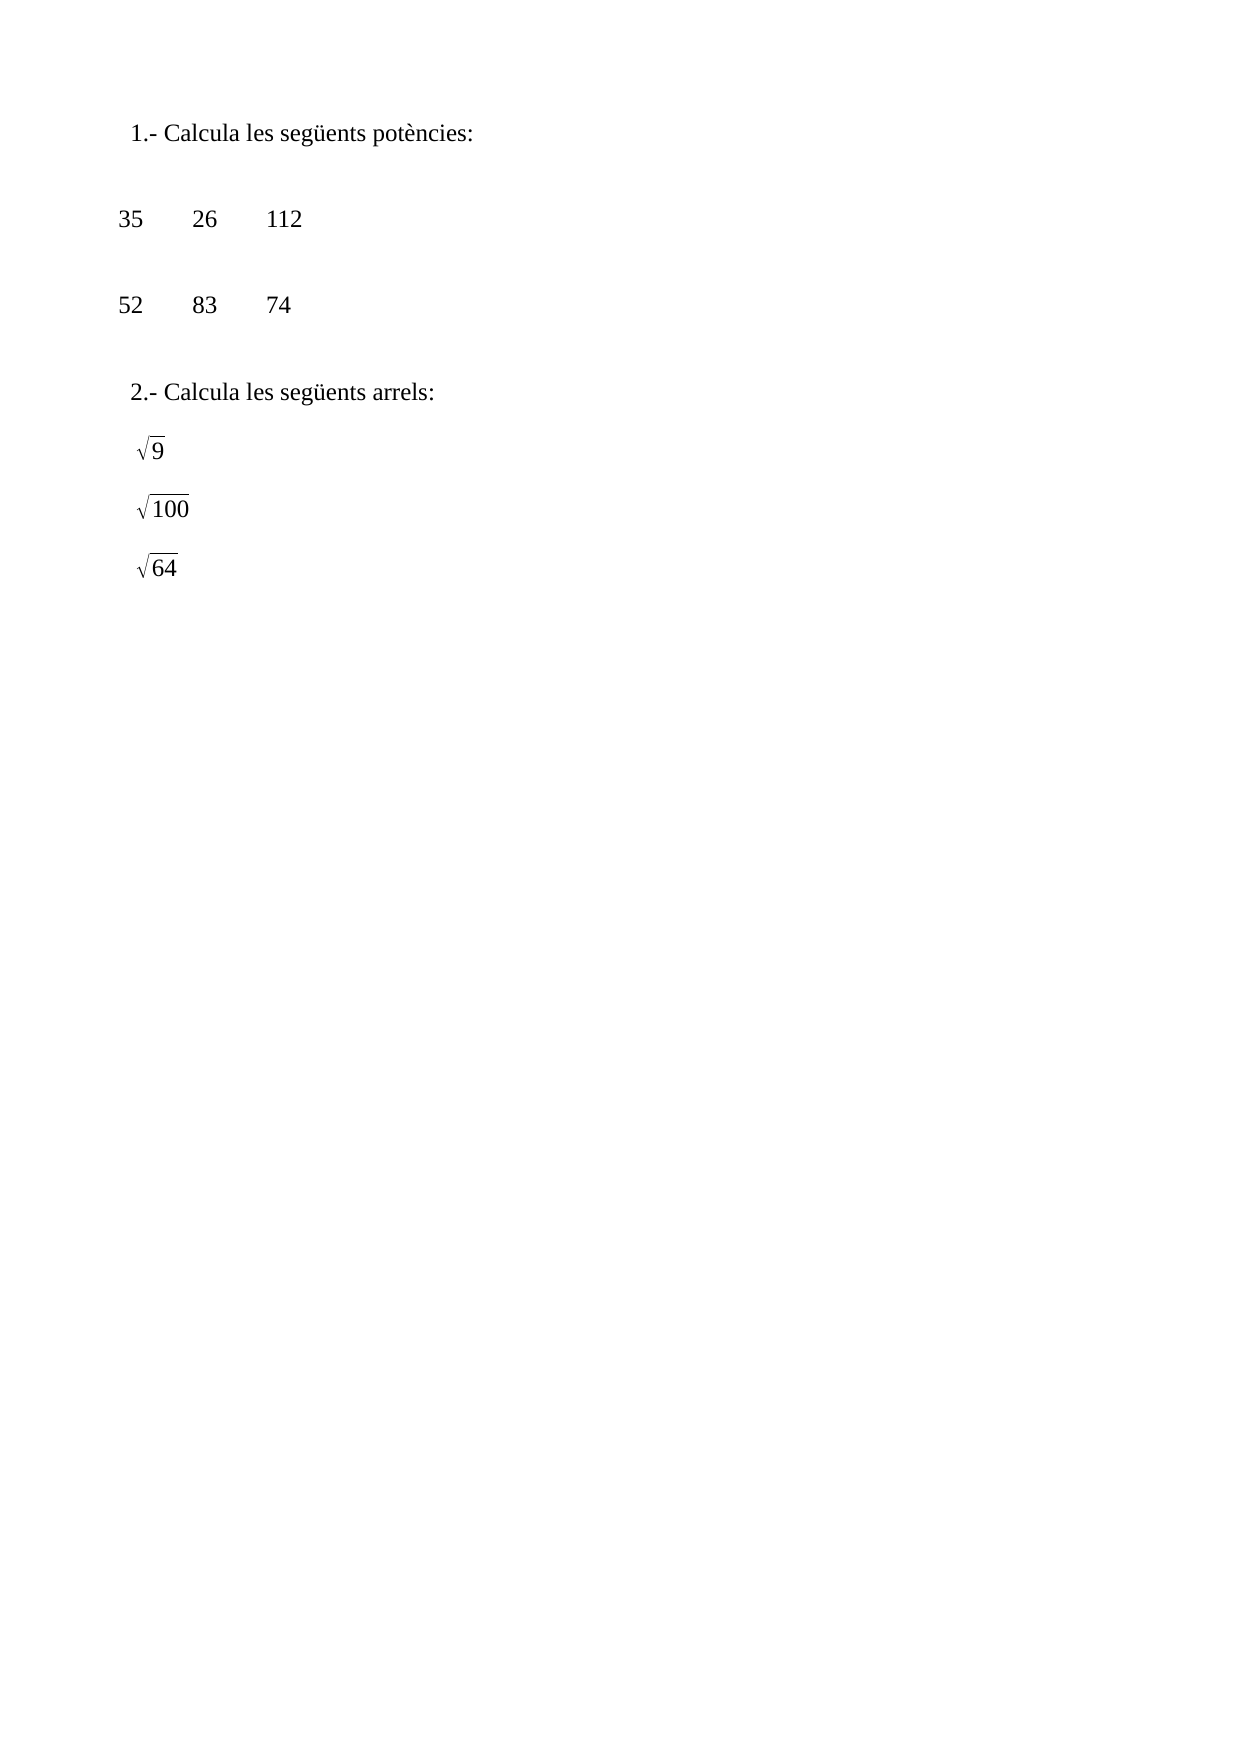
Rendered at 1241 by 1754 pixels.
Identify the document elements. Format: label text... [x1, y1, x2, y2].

text 52 83 74 [118, 291, 1122, 319]
text 35 26 112 [118, 204, 1122, 233]
text 2.- Calcula les següents arrels: [130, 377, 1122, 406]
text 1.- Calcula les següents potències: [130, 118, 1122, 147]
